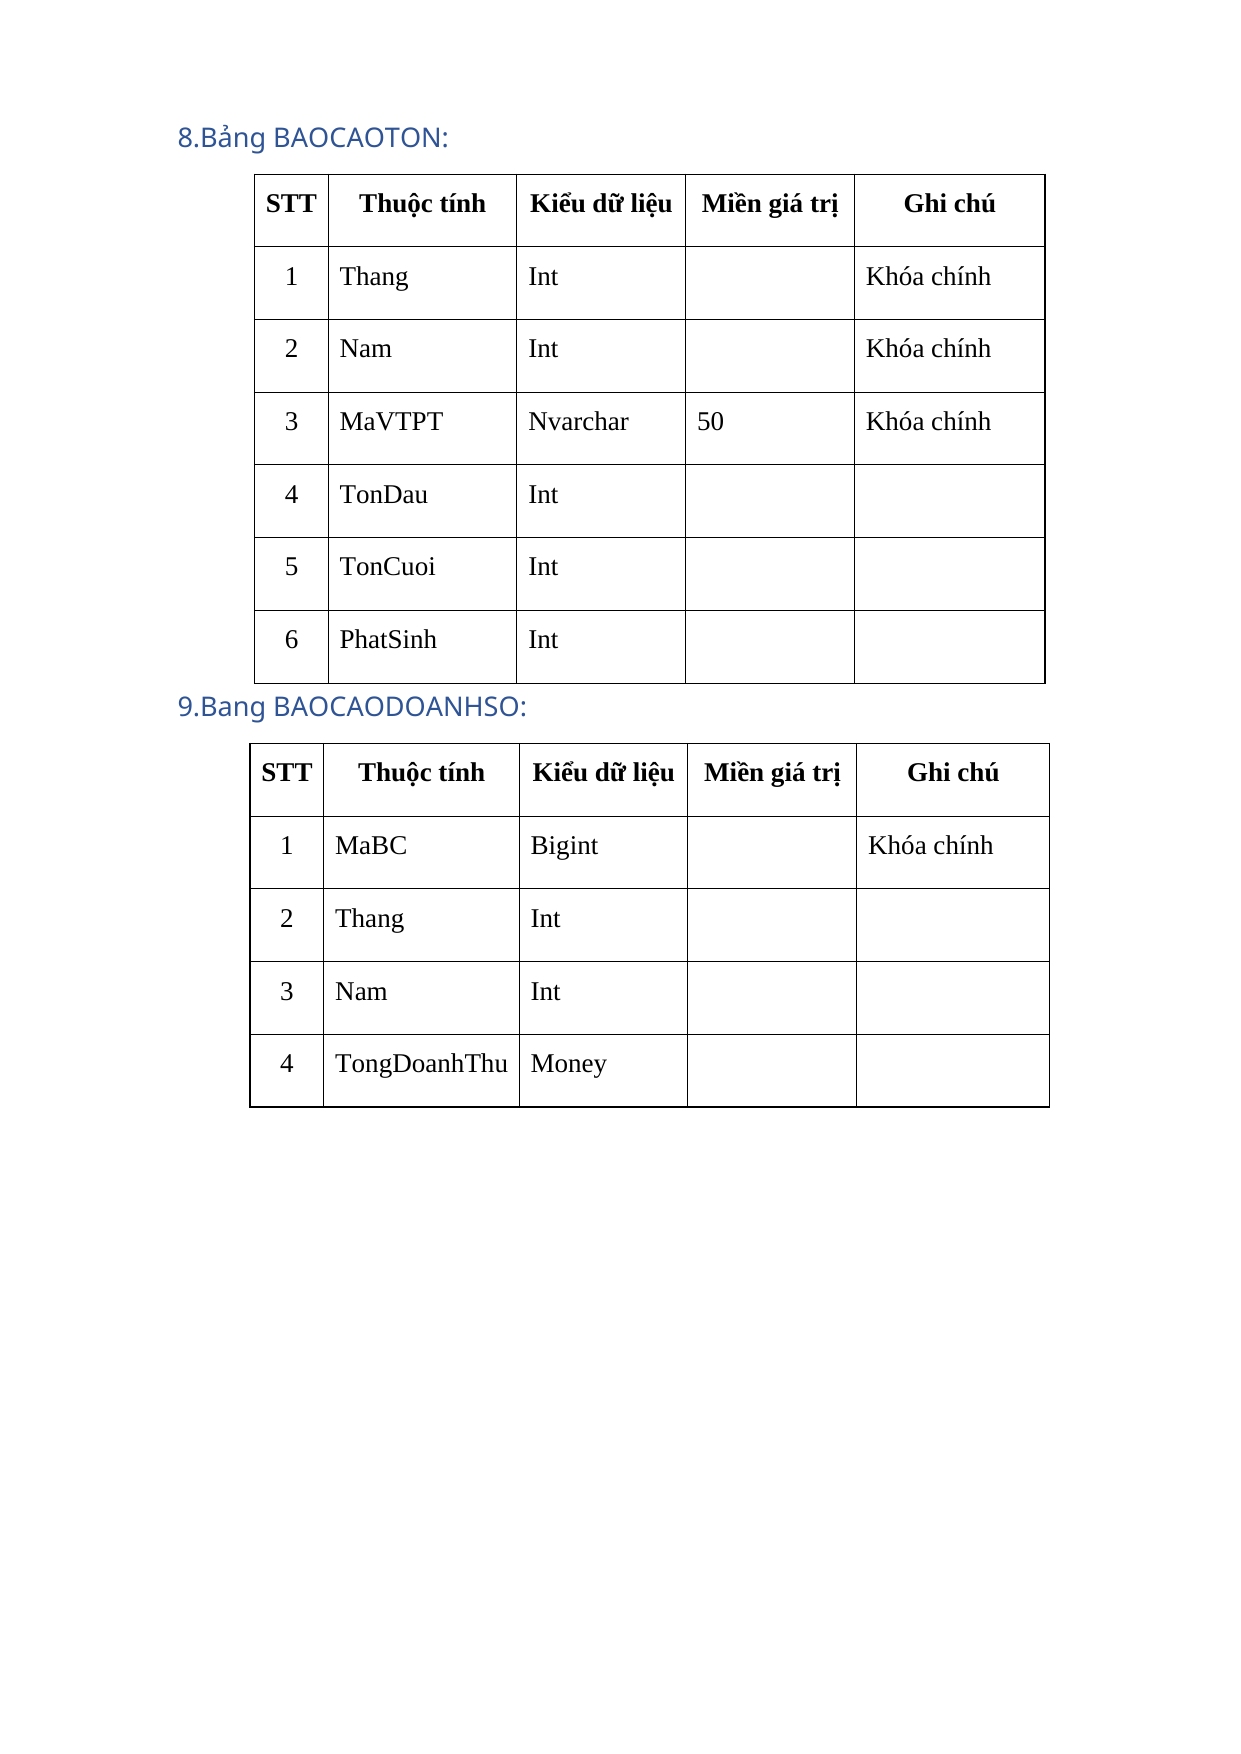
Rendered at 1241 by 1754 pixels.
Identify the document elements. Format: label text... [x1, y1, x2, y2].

table_cell Khóa chính [855, 320, 1044, 392]
table_cell Nam [329, 320, 516, 392]
table_cell Khóa chính [855, 247, 1044, 319]
table_cell MaVTPT [329, 393, 516, 464]
subtitle 8.Bảng BAOCAOTON: [177, 118, 1122, 155]
table_cell MaBC [324, 817, 519, 888]
table_cell 2 [251, 889, 323, 961]
table_cell TonCuoi [329, 538, 516, 610]
table_cell Khóa chính [857, 817, 1049, 888]
table_cell 4 [251, 1035, 323, 1106]
table_cell 4 [255, 465, 328, 537]
table_cell [855, 465, 1044, 537]
table_cell TonDau [329, 465, 516, 537]
table_cell [855, 611, 1044, 682]
table_cell 50 [686, 393, 854, 464]
table_cell Thang [329, 247, 516, 319]
table_header Miền giá trị [688, 744, 856, 816]
table_cell [686, 247, 854, 319]
table_cell 2 [255, 320, 328, 392]
table_cell [686, 320, 854, 392]
table_cell [686, 538, 854, 610]
table_cell Int [517, 465, 685, 537]
table_header Ghi chú [857, 744, 1049, 816]
table_cell Khóa chính [855, 393, 1044, 464]
table_cell Int [517, 247, 685, 319]
subtitle 9.Bang BAOCAODOANHSO: [177, 688, 1122, 724]
table_cell Nam [324, 962, 519, 1034]
table_cell Bigint [520, 817, 687, 888]
table_header Miền giá trị [686, 175, 854, 246]
table_header Kiểu dữ liệu [517, 175, 685, 246]
table_header STT [251, 744, 323, 816]
table_cell 3 [255, 393, 328, 464]
table_cell 6 [255, 611, 328, 682]
table_cell PhatSinh [329, 611, 516, 682]
table_cell Int [520, 889, 687, 961]
table_cell [857, 889, 1049, 961]
table_cell [688, 962, 856, 1034]
table_cell [857, 962, 1049, 1034]
table_header STT [255, 175, 328, 246]
table_header Thuộc tính [324, 744, 519, 816]
table_header Thuộc tính [329, 175, 516, 246]
table_header Kiểu dữ liệu [520, 744, 687, 816]
table_cell TongDoanhThu [324, 1035, 519, 1106]
table_cell 3 [251, 962, 323, 1034]
table_cell [855, 538, 1044, 610]
table_cell Int [517, 538, 685, 610]
table_cell Int [517, 611, 685, 682]
table_cell Nvarchar [517, 393, 685, 464]
table_cell Int [520, 962, 687, 1034]
table_cell [686, 611, 854, 682]
table_cell Int [517, 320, 685, 392]
table_cell Money [520, 1035, 687, 1106]
table_cell Thang [324, 889, 519, 961]
table_cell [688, 1035, 856, 1106]
table_cell [857, 1035, 1049, 1106]
table_header Ghi chú [855, 175, 1044, 246]
table_cell 1 [255, 247, 328, 319]
table_cell [686, 465, 854, 537]
table_cell 1 [251, 817, 323, 888]
table_cell [688, 889, 856, 961]
table_cell 5 [255, 538, 328, 610]
table_cell [688, 817, 856, 888]
